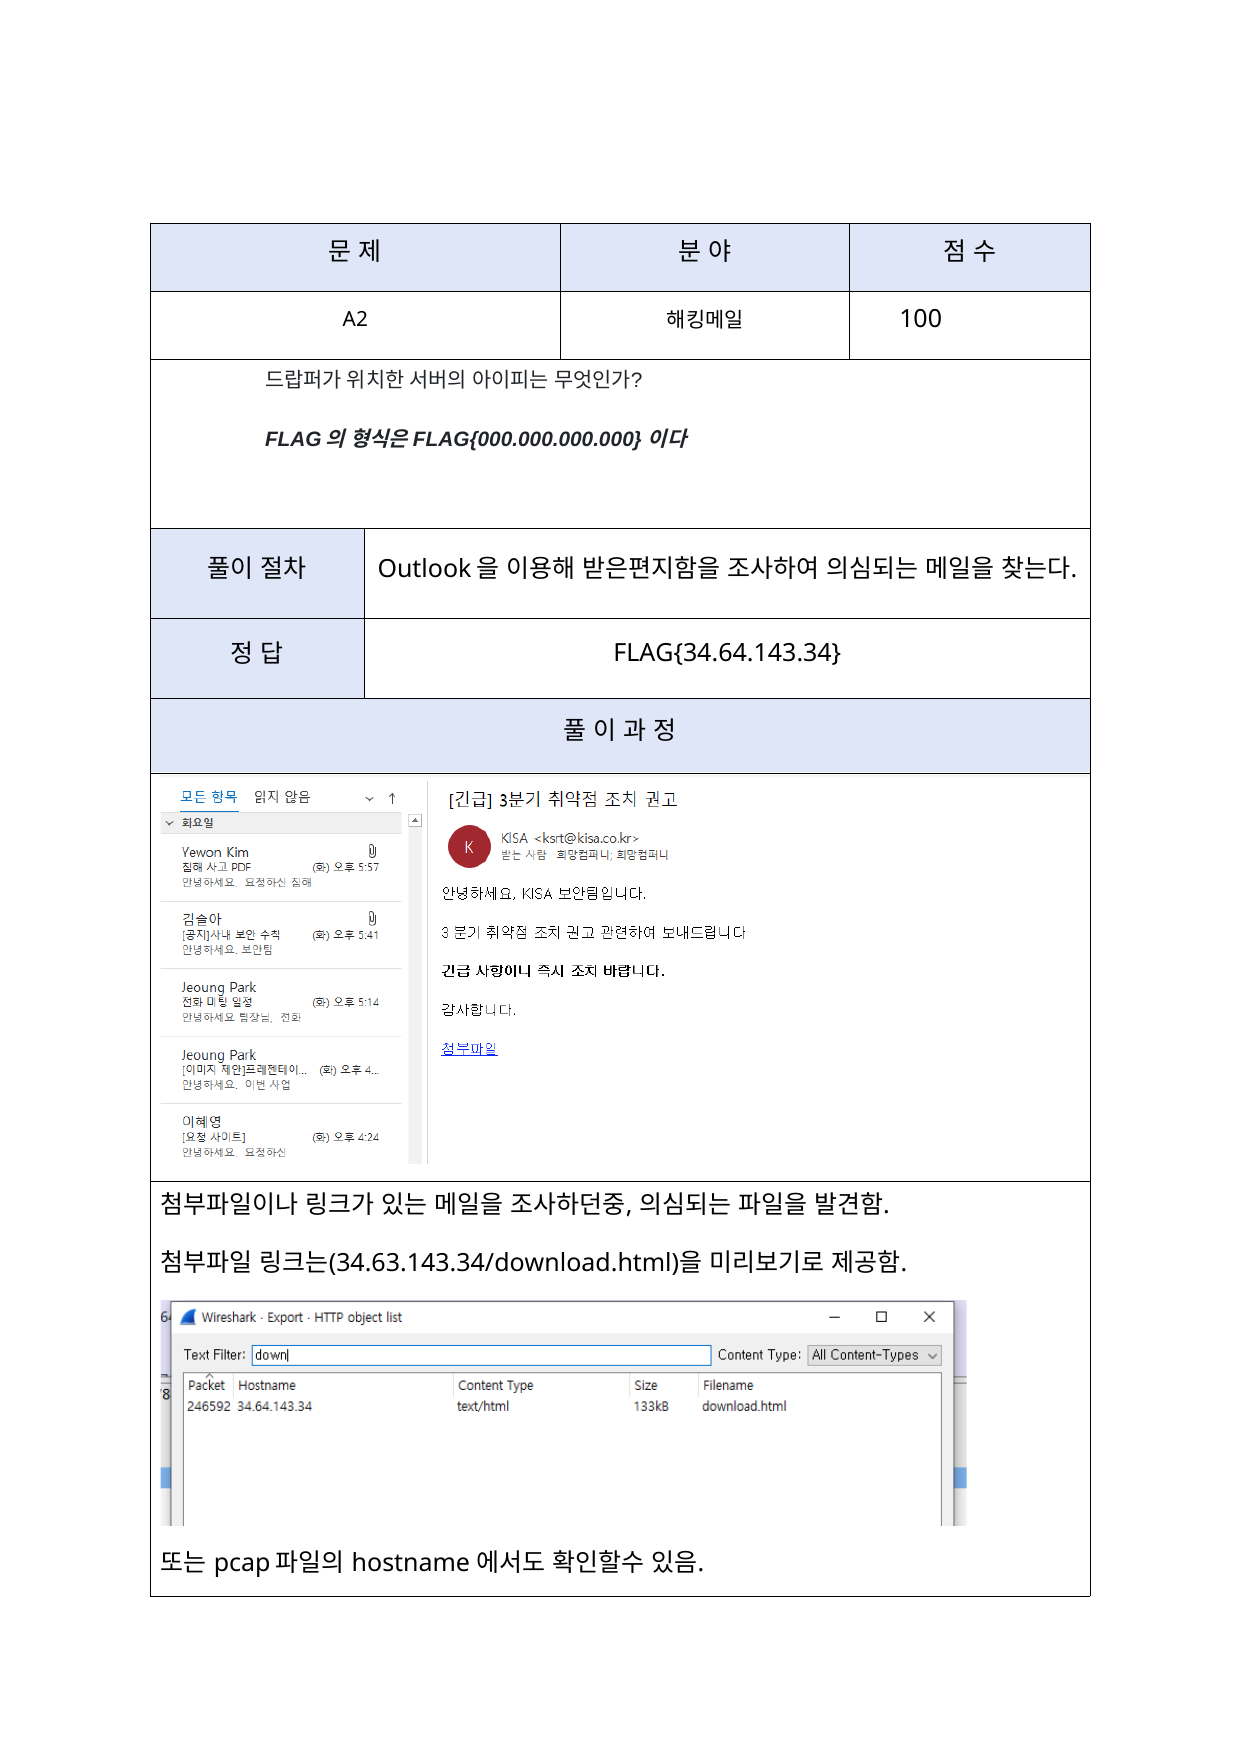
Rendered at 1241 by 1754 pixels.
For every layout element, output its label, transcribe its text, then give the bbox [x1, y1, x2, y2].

table_cell FLAG{34.64.143.34} [365, 619, 1090, 698]
table_header 분 야 [561, 224, 849, 291]
table_cell Outlook을 이용해 받은편지함을 조사하여 의심되는 메일을 찾는다. [365, 529, 1090, 618]
table_cell 드랍퍼가 위치한 서버의 아이피는 무엇인가? FLAG의 형식은 FLAG{000.000.000.000} 이다 [151, 360, 1090, 528]
table_header 문 제 [151, 224, 560, 291]
table_cell 해킹메일 [561, 292, 849, 359]
table_cell [151, 774, 1090, 1181]
picture [160, 775, 1090, 1164]
table_header 점 수 [850, 224, 1090, 291]
table_cell 정 답 [151, 619, 364, 698]
table_cell 첨부파일이나 링크가 있는 메일을 조사하던중, 의심되는 파일을 발견함. 첨부파일 링크는(34.63.143.34/download.html)을 미리보기로 제공함. 또는 pcap파일의 hostname 에서도 확인할수 있음. [151, 1182, 1090, 1596]
table_cell 100 [850, 292, 1090, 359]
table_cell A2 [151, 292, 560, 359]
picture [160, 1300, 967, 1526]
table_cell 풀 이 과 정 [151, 699, 1090, 772]
table_cell 풀이 절차 [151, 529, 364, 618]
